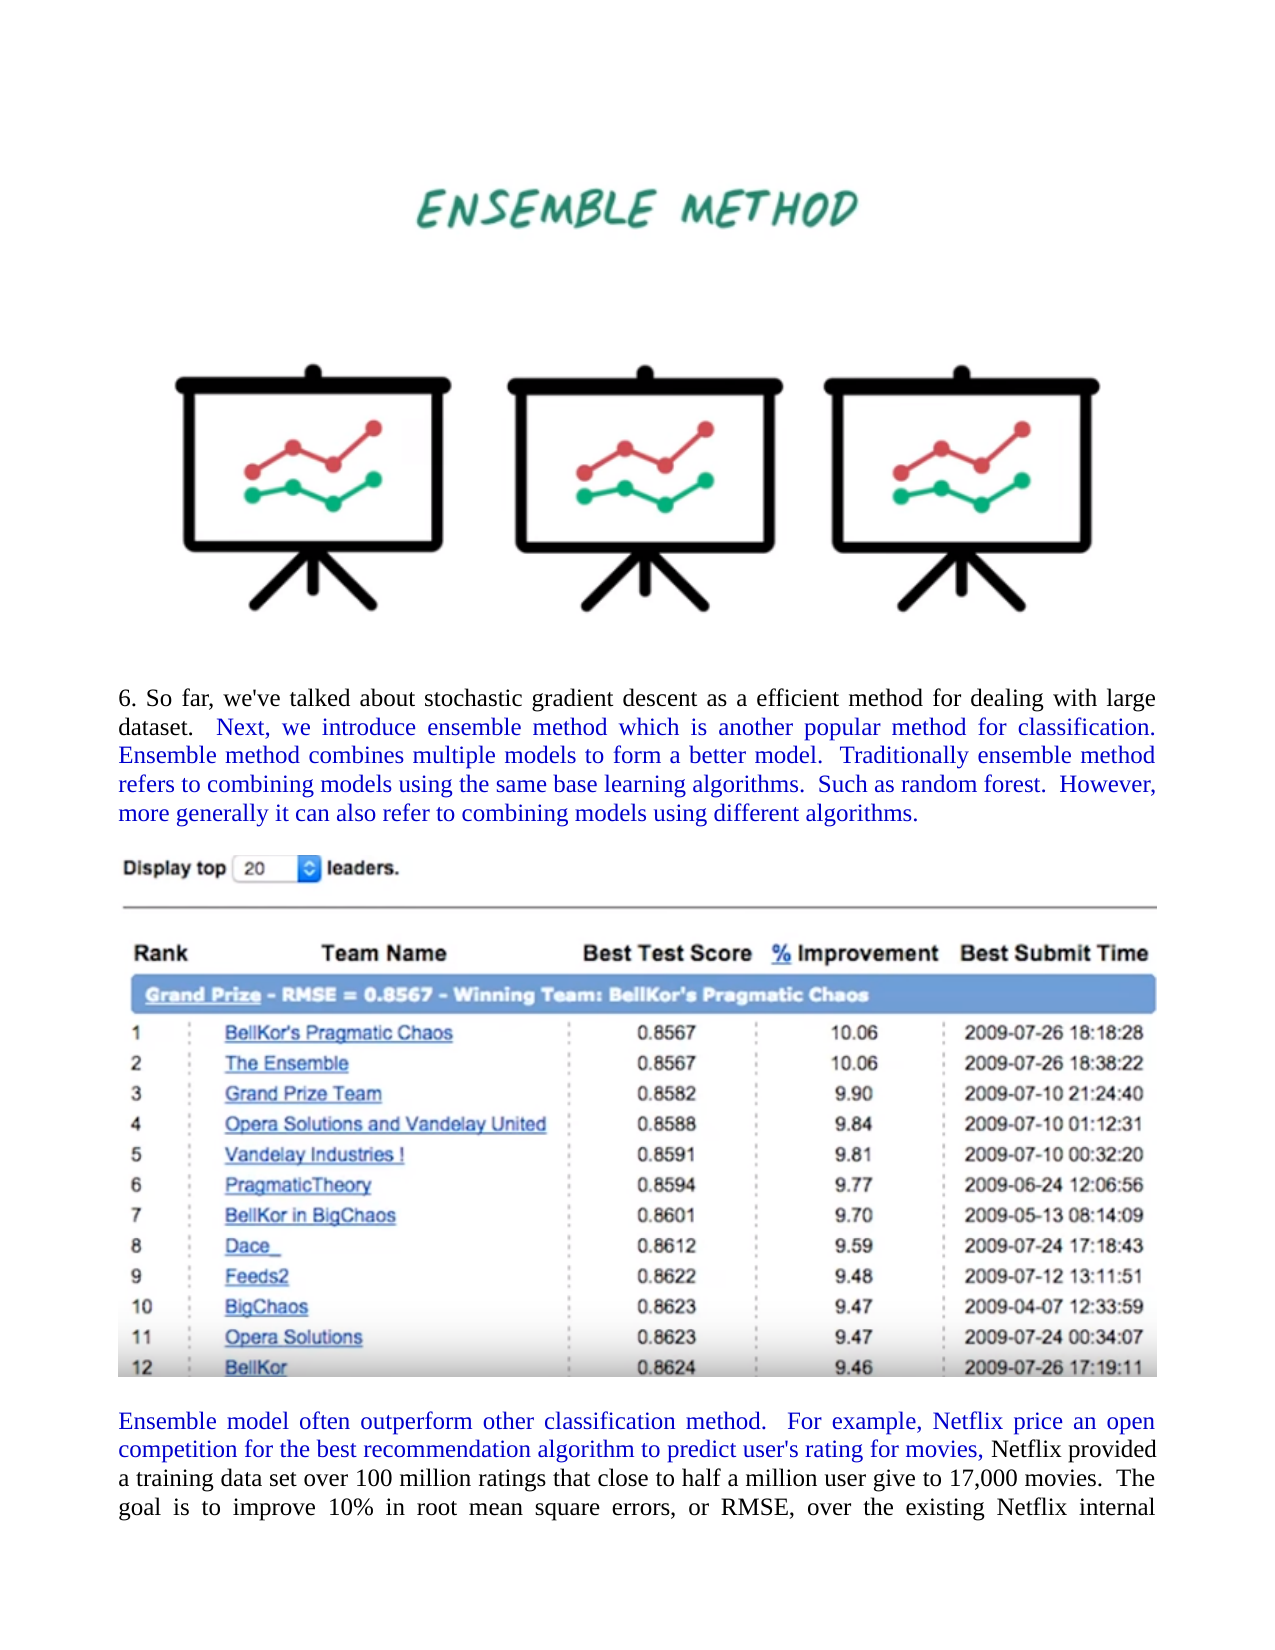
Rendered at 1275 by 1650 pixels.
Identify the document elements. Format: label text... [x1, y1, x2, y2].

picture [118, 855, 1157, 1377]
text Ensemble model often outperform other classification method. For example, Netflix price an open competition for the best recommendation algorithm to predict user's rating for movies, Netflix provided a training data set over 100 million ratings that close to half a million user give to 17,000 movies. The goal is to improve 10% in root mean square errors, or RMSE, over the existing Netflix internal [118, 1406, 1157, 1521]
picture [125, 175, 1150, 626]
text 6. So far, we've talked about stochastic gradient descent as a efficient method for dealing with large dataset. Next, we introduce ensemble method which is another popular method for classification. Ensemble method combines multiple models to form a better model. Traditionally ensemble method refers to combining models using the same base learning algorithms. Such as random forest. However, more generally it can also refer to combining models using different algorithms. [118, 683, 1157, 827]
